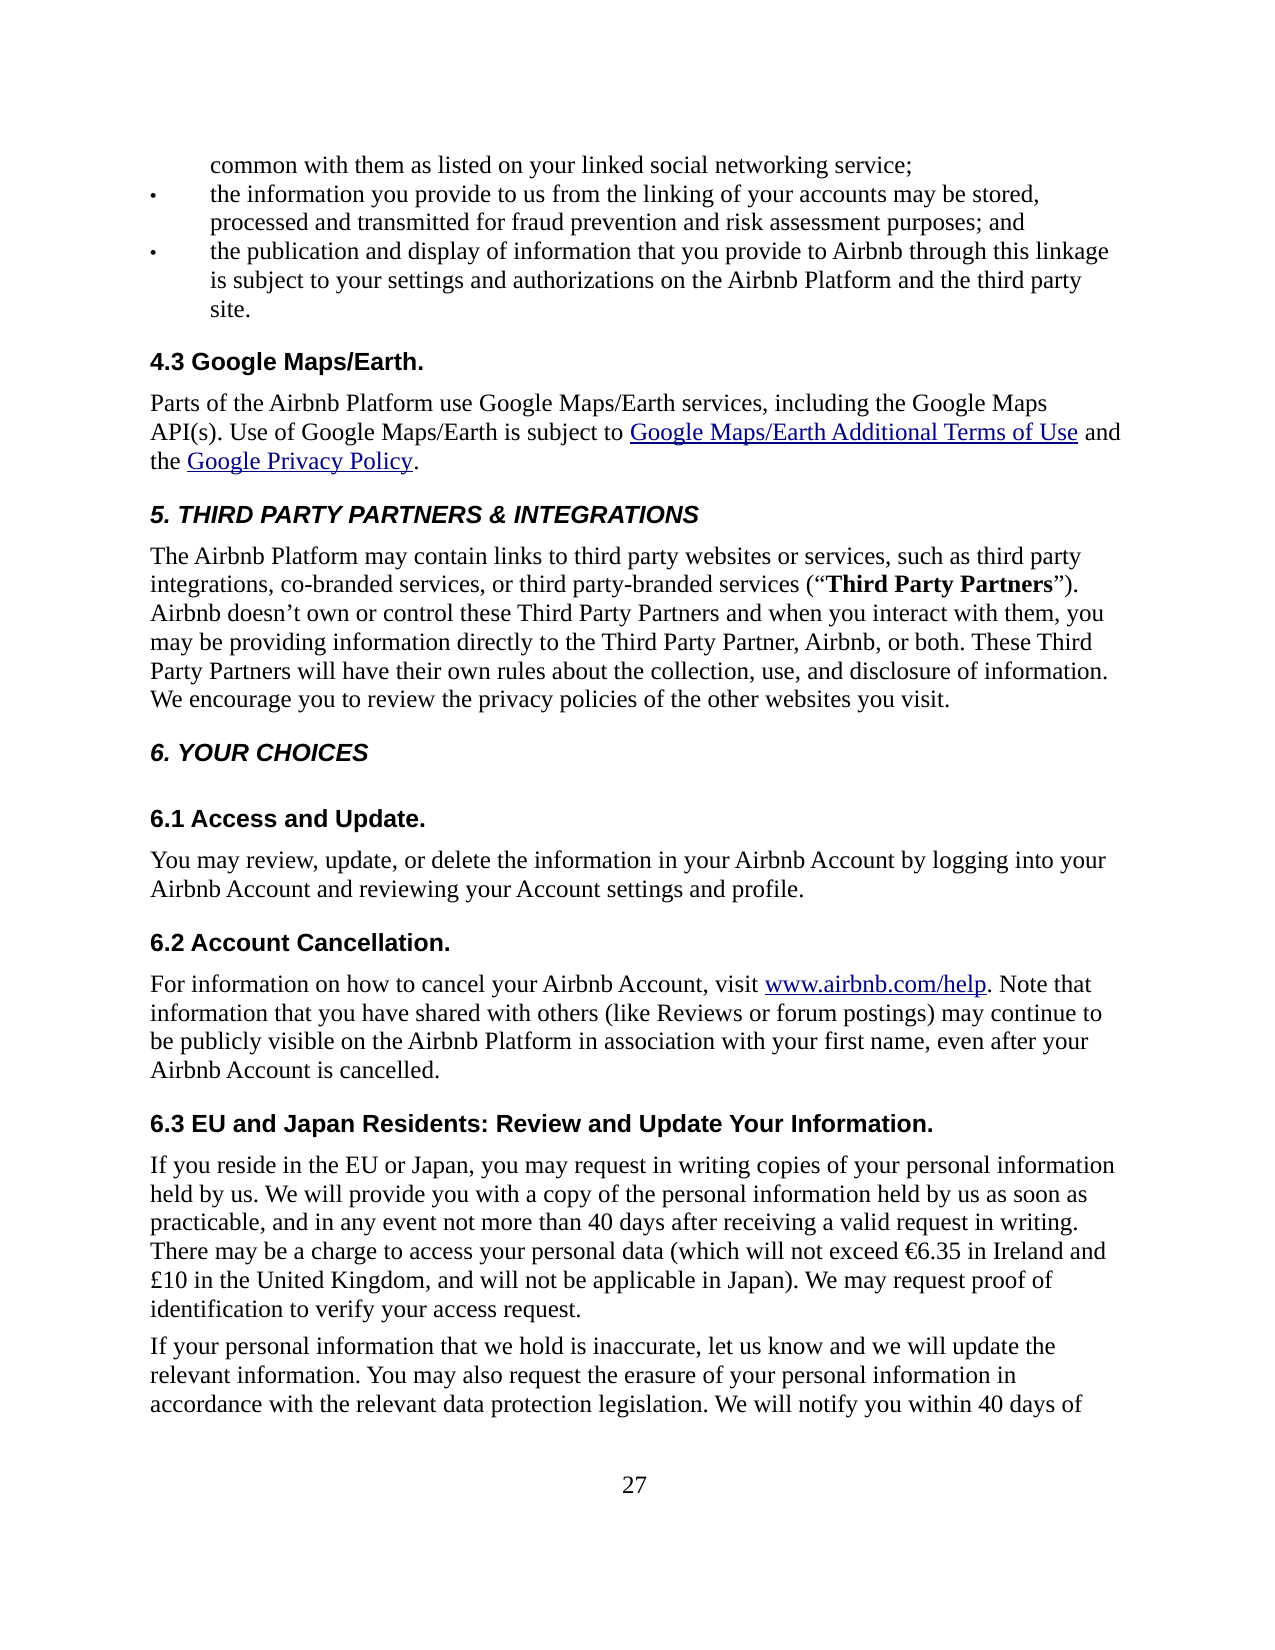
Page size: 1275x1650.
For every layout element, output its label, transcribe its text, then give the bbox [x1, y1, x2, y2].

subtitle 6.3 EU and Japan Residents: Review and Update Your Information. [150, 1109, 1125, 1137]
list the information you provide to us from the linking of your accounts may be stored, processed and transmitted for fraud prevention and risk assessment purposes; and [150, 179, 1125, 236]
subtitle 5. THIRD PARTY PARTNERS & INTEGRATIONS [150, 500, 1125, 528]
text If your personal information that we hold is inaccurate, let us know and we will update the relevant information. You may also request the erasure of your personal information in accordance with the relevant data protection legislation. We will notify you within 40 days of [150, 1331, 1125, 1418]
text For information on how to cancel your Airbnb Account, visit www.airbnb.com/help. Note that information that you have shared with others (like Reviews or forum postings) may continue to be publicly visible on the Airbnb Platform in association with your first name, even after your Airbnb Account is cancelled. [150, 969, 1125, 1084]
text Parts of the Airbnb Platform use Google Maps/Earth services, including the Google Maps API(s). Use of Google Maps/Earth is subject to Google Maps/Earth Additional Terms of Use and the Google Privacy Policy. [150, 388, 1125, 475]
text The Airbnb Platform may contain links to third party websites or services, such as third party integrations, co-branded services, or third party-branded services (“Third Party Partners”). Airbnb doesn’t own or control these Third Party Partners and when you interact with them, you may be providing information directly to the Third Party Partner, Airbnb, or both. These Third Party Partners will have their own rules about the collection, use, and disclosure of information. We encourage you to review the privacy policies of the other websites you visit. [150, 541, 1125, 713]
subtitle 6. YOUR CHOICES [150, 738, 1125, 767]
list common with them as listed on your linked social networking service; [150, 150, 1125, 179]
text You may review, update, or delete the information in your Airbnb Account by logging into your Airbnb Account and reviewing your Account settings and profile. [150, 845, 1125, 903]
text If you reside in the EU or Japan, you may request in writing copies of your personal information held by us. We will provide you with a copy of the personal information held by us as soon as practicable, and in any event not more than 40 days after receiving a valid request in writing. There may be a charge to access your personal data (which will not exceed €6.35 in Ireland and £10 in the United Kingdom, and will not be applicable in Japan). We may request proof of identification to verify your access request. [150, 1150, 1125, 1322]
list the publication and display of information that you provide to Airbnb through this linkage is subject to your settings and authorizations on the Airbnb Platform and the third party site. [150, 236, 1125, 322]
subtitle 6.2 Account Cancellation. [150, 928, 1125, 956]
subtitle 4.3 Google Maps/Earth. [150, 347, 1125, 376]
subtitle 6.1 Access and Update. [150, 804, 1125, 833]
